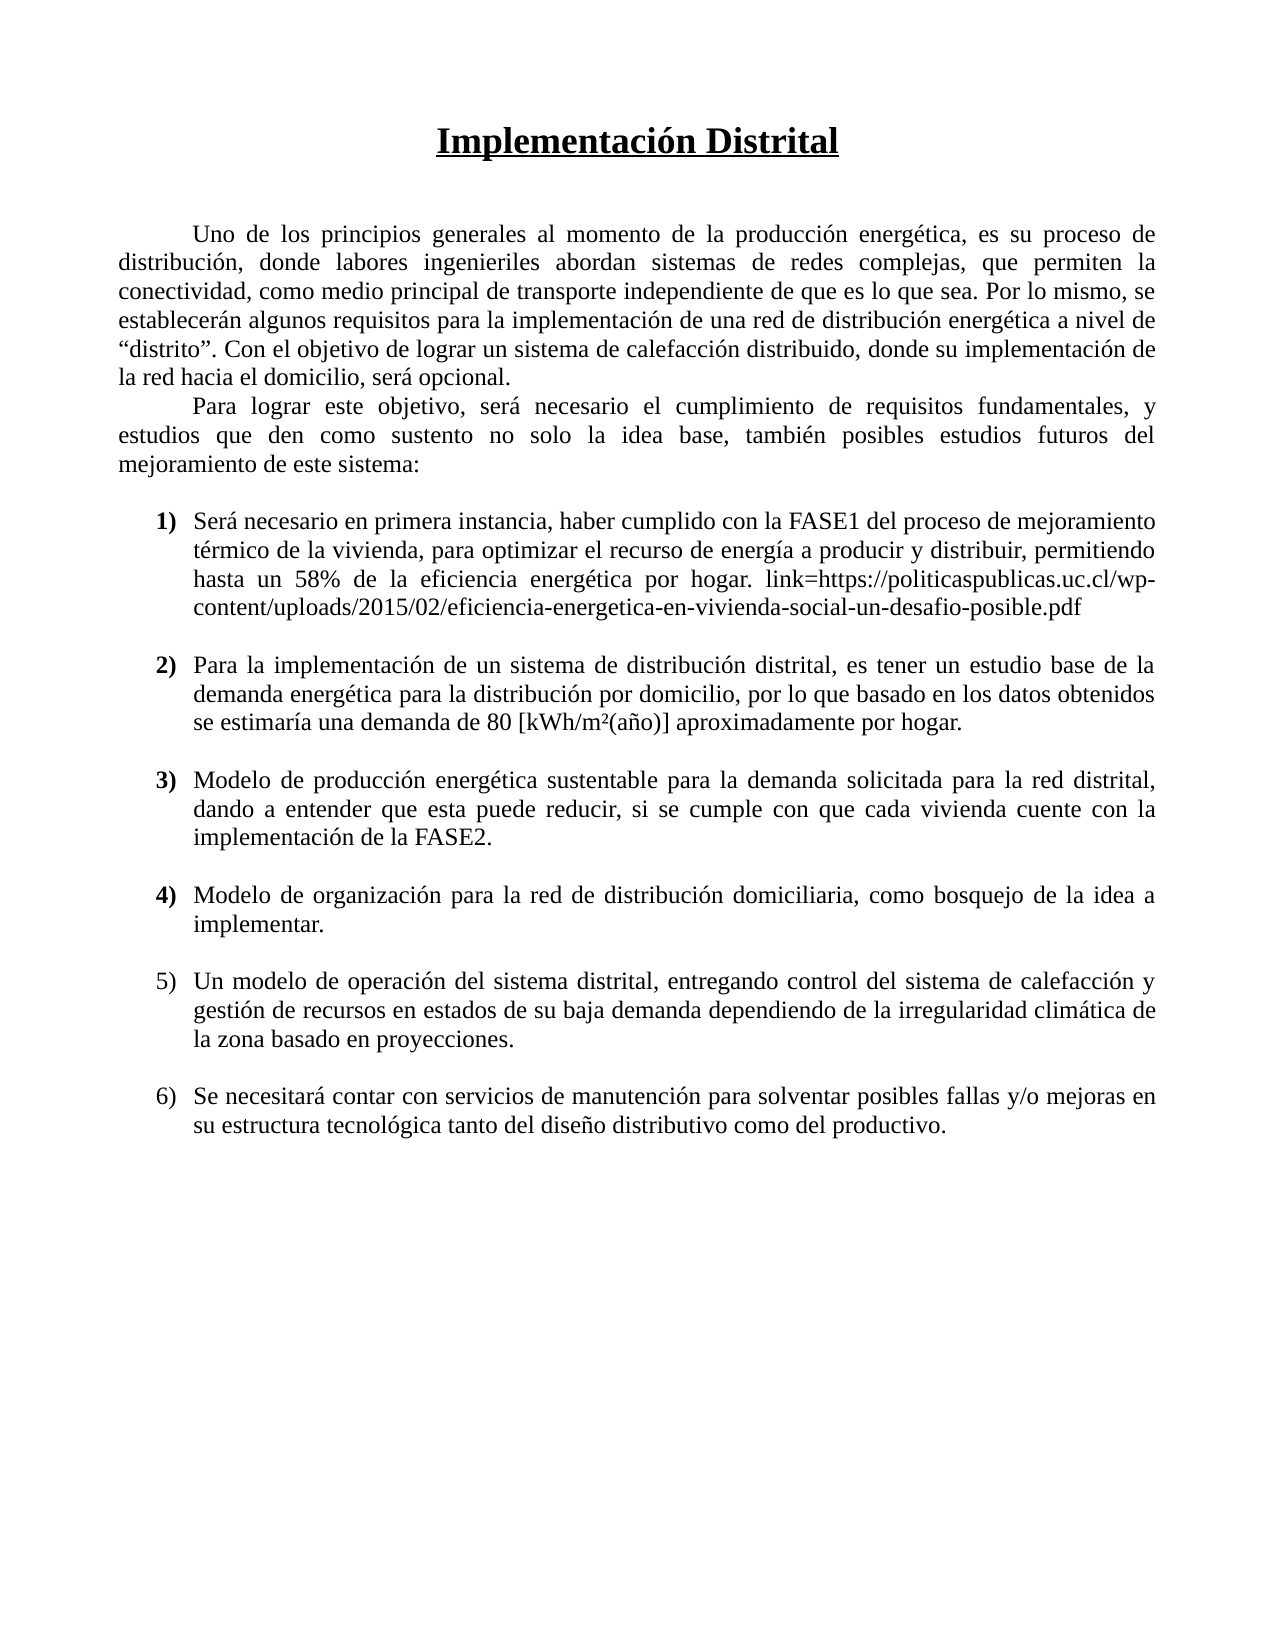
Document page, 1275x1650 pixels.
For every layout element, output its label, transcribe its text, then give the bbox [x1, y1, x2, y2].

list Un modelo de operación del sistema distrital, entregando control del sistema de calefacción y gestión de recursos en estados de su baja demanda dependiendo de la irregularidad climática de la zona basado en proyecciones. [156, 966, 1157, 1052]
list Será necesario en primera instancia, haber cumplido con la FASE1 del proceso de mejoramiento térmico de la vivienda, para optimizar el recurso de energía a producir y distribuir, permitiendo hasta un 58% de la eficiencia energética por hogar. link=https://politicaspublicas.uc.cl/wp-content/uploads/2015/02/eficiencia-energetica-en-vivienda-social-un-desafio-posible.pdf [156, 506, 1157, 621]
list Se necesitará contar con servicios de manutención para solventar posibles fallas y/o mejoras en su estructura tecnológica tanto del diseño distributivo como del productivo. [156, 1081, 1157, 1139]
text Uno de los principios generales al momento de la producción energética, es su proceso de distribución, donde labores ingenieriles abordan sistemas de redes complejas, que permiten la conectividad, como medio principal de transporte independiente de que es lo que sea. Por lo mismo, se establecerán algunos requisitos para la implementación de una red de distribución energética a nivel de “distrito”. Con el objetivo de lograr un sistema de calefacción distribuido, donde su implementación de la red hacia el domicilio, será opcional. [118, 219, 1157, 391]
list Modelo de organización para la red de distribución domiciliaria, como bosquejo de la idea a implementar. [156, 880, 1157, 937]
list Modelo de producción energética sustentable para la demanda solicitada para la red distrital, dando a entender que esta puede reducir, si se cumple con que cada vivienda cuente con la implementación de la FASE2. [156, 765, 1157, 851]
text Para lograr este objetivo, será necesario el cumplimiento de requisitos fundamentales, y estudios que den como sustento no solo la idea base, también posibles estudios futuros del mejoramiento de este sistema: [118, 391, 1157, 477]
text Implementación Distrital [118, 118, 1157, 161]
list Para la implementación de un sistema de distribución distrital, es tener un estudio base de la demanda energética para la distribución por domicilio, por lo que basado en los datos obtenidos se estimaría una demanda de 80 [kWh/m²(año)] aproximadamente por hogar. [156, 650, 1157, 736]
